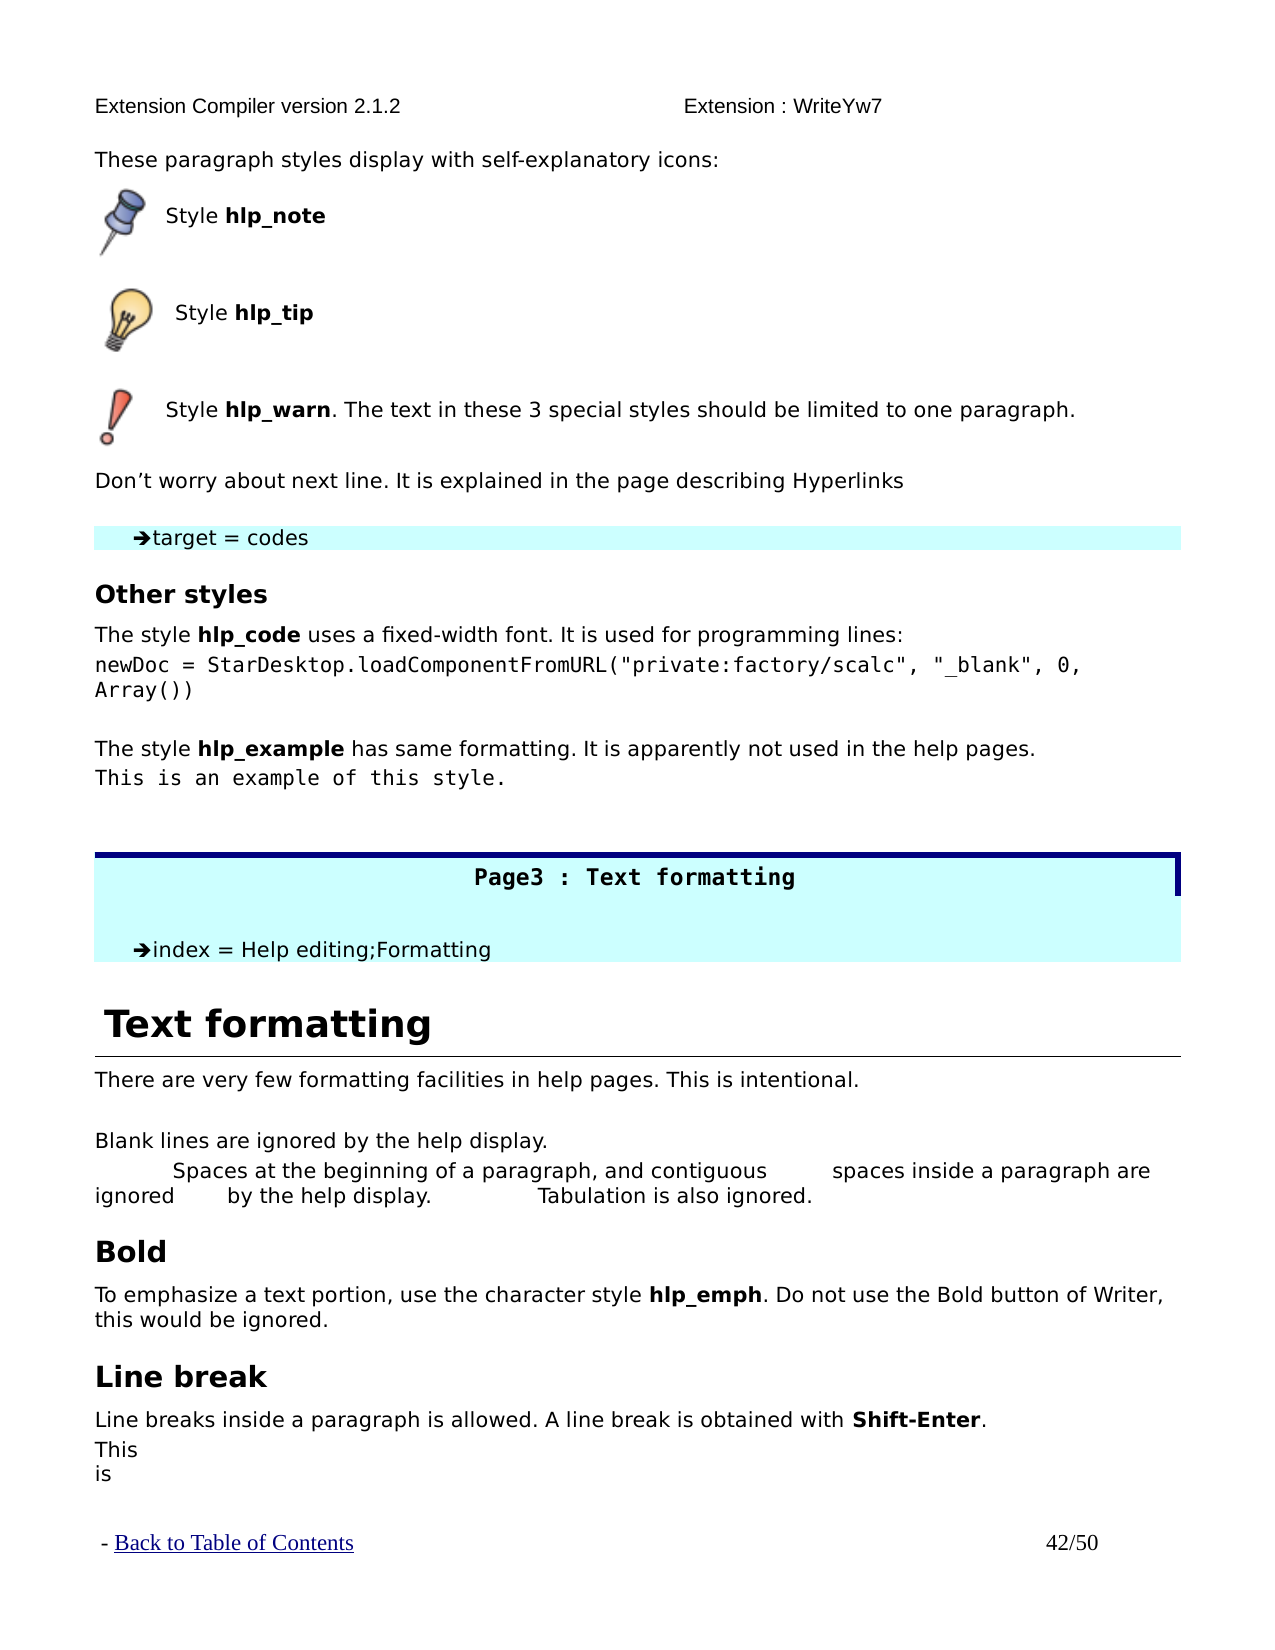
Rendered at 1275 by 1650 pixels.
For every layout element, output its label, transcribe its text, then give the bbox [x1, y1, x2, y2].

text Other styles [94, 581, 1181, 610]
list Style hlp_tip [94, 283, 1181, 358]
picture [95, 382, 138, 453]
text Line breaks inside a paragraph is allowed. A line break is obtained with Shift-Enter. [94, 1407, 1181, 1432]
text newDoc = StarDesktop.loadComponentFromURL("private:factory/scalc", "_blank", 0, Array()) [94, 653, 1181, 702]
list Style hlp_warn. The text in these 3 special styles should be limited to one paragraph. [94, 381, 1181, 454]
text To emphasize a text portion, use the character style hlp_emph. Do not use the Bold button of Writer, this would be ignored. [94, 1283, 1181, 1332]
list target = codes [94, 526, 1181, 550]
text Text formatting [94, 993, 1181, 1056]
text This is an example of this style. [94, 766, 1181, 791]
text The style hlp_example has same formatting. It is apparently not used in the help pages. [94, 737, 1181, 761]
text Bold [94, 1236, 1181, 1270]
list index = Help editing;Formatting [94, 938, 1181, 962]
list Style hlp_note [151, 187, 1181, 259]
text Page3 : Text formatting [94, 853, 1175, 896]
text These paragraph styles display with self-explanatory icons: [94, 147, 1181, 172]
text Don’t worry about next line. It is explained in the page describing Hyperlinks [94, 469, 1181, 493]
text Spaces at the beginning of a paragraph, and contiguous spaces inside a paragraph are ignored by the help display. Tabulation is also ignored. [94, 1159, 1181, 1208]
text Blank lines are ignored by the help display. [94, 1129, 1181, 1153]
text Line break [94, 1360, 1181, 1394]
picture [95, 284, 163, 357]
picture [95, 187, 151, 259]
text The style hlp_code uses a fixed-width font. It is used for programming lines: [94, 623, 1181, 648]
text There are very few formatting facilities in help pages. This is intentional. [94, 1068, 1181, 1093]
text This is [94, 1438, 1181, 1487]
